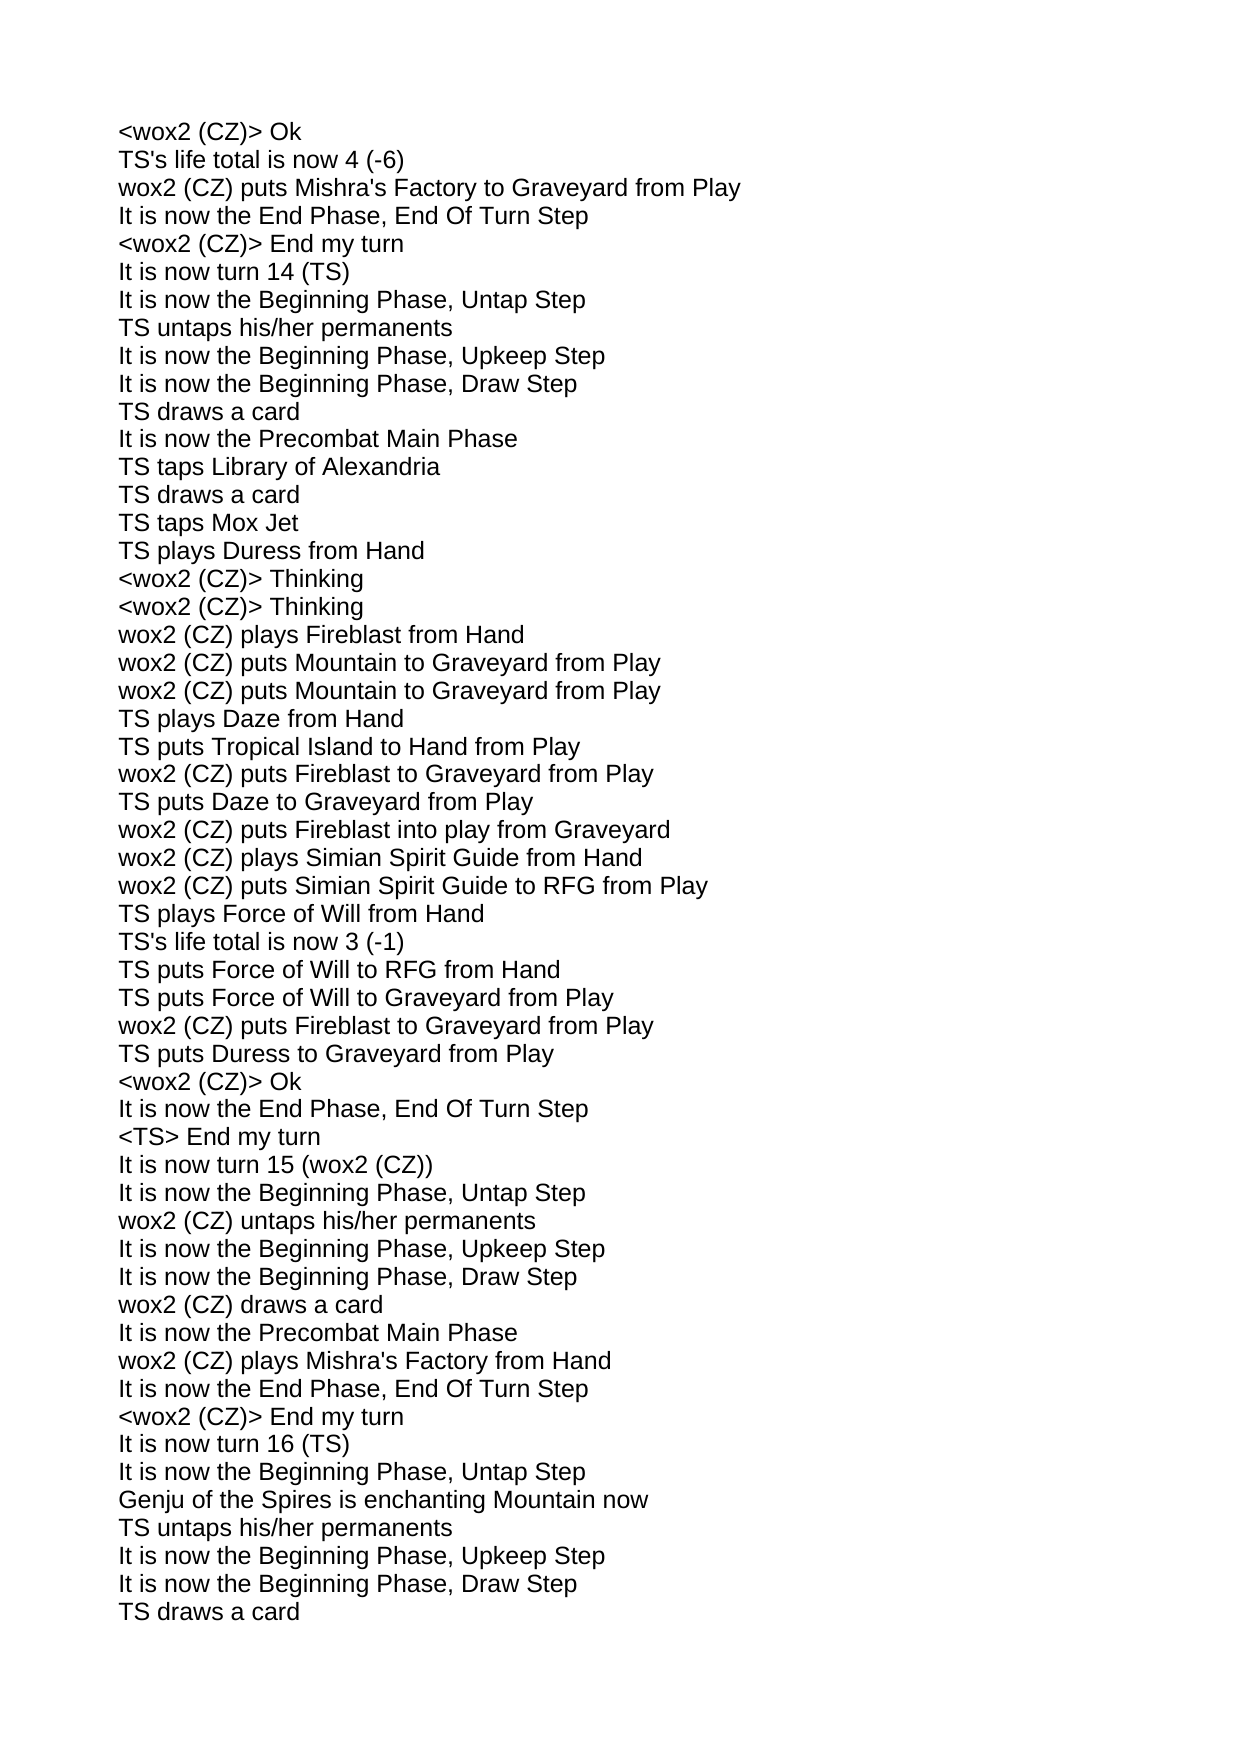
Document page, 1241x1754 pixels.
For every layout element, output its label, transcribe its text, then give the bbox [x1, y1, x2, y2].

text It is now the Precombat Main Phase [118, 425, 1122, 453]
text It is now the Precombat Main Phase [118, 1318, 1122, 1346]
text wox2 (CZ) draws a card [118, 1291, 1122, 1318]
text wox2 (CZ) puts Fireblast to Graveyard from Play [118, 1011, 1122, 1039]
text It is now the Beginning Phase, Untap Step [118, 1179, 1122, 1207]
text TS draws a card [118, 481, 1122, 509]
text wox2 (CZ) plays Fireblast from Hand [118, 621, 1122, 648]
text TS puts Tropical Island to Hand from Play [118, 732, 1122, 760]
text It is now turn 15 (wox2 (CZ)) [118, 1151, 1122, 1179]
text It is now the End Phase, End Of Turn Step [118, 202, 1122, 230]
text It is now the Beginning Phase, Draw Step [118, 1263, 1122, 1291]
text TS puts Force of Will to RFG from Hand [118, 956, 1122, 983]
text wox2 (CZ) plays Simian Spirit Guide from Hand [118, 844, 1122, 872]
text wox2 (CZ) puts Simian Spirit Guide to RFG from Play [118, 872, 1122, 900]
text It is now the Beginning Phase, Upkeep Step [118, 1542, 1122, 1570]
text It is now the Beginning Phase, Draw Step [118, 1570, 1122, 1598]
text TS draws a card [118, 1598, 1122, 1626]
text <wox2 (CZ)> End my turn [118, 230, 1122, 258]
text TS plays Daze from Hand [118, 704, 1122, 732]
text TS plays Duress from Hand [118, 537, 1122, 565]
text wox2 (CZ) puts Fireblast to Graveyard from Play [118, 760, 1122, 788]
text TS draws a card [118, 397, 1122, 425]
text TS taps Mox Jet [118, 509, 1122, 537]
text It is now the End Phase, End Of Turn Step [118, 1374, 1122, 1402]
text It is now the Beginning Phase, Untap Step [118, 1458, 1122, 1486]
text TS puts Duress to Graveyard from Play [118, 1039, 1122, 1067]
text TS plays Force of Will from Hand [118, 900, 1122, 928]
text It is now turn 16 (TS) [118, 1430, 1122, 1458]
text It is now turn 14 (TS) [118, 258, 1122, 286]
text <wox2 (CZ)> Ok [118, 1067, 1122, 1095]
text It is now the End Phase, End Of Turn Step [118, 1095, 1122, 1123]
text <TS> End my turn [118, 1123, 1122, 1151]
text TS taps Library of Alexandria [118, 453, 1122, 481]
text wox2 (CZ) plays Mishra's Factory from Hand [118, 1346, 1122, 1374]
text wox2 (CZ) untaps his/her permanents [118, 1207, 1122, 1235]
text Genju of the Spires is enchanting Mountain now [118, 1486, 1122, 1514]
text wox2 (CZ) puts Mountain to Graveyard from Play [118, 676, 1122, 704]
text TS's life total is now 4 (-6) [118, 146, 1122, 174]
text <wox2 (CZ)> Thinking [118, 565, 1122, 593]
text TS untaps his/her permanents [118, 1514, 1122, 1542]
text It is now the Beginning Phase, Untap Step [118, 286, 1122, 313]
text It is now the Beginning Phase, Upkeep Step [118, 1235, 1122, 1263]
text It is now the Beginning Phase, Draw Step [118, 369, 1122, 397]
text TS puts Force of Will to Graveyard from Play [118, 983, 1122, 1011]
text TS puts Daze to Graveyard from Play [118, 788, 1122, 816]
text It is now the Beginning Phase, Upkeep Step [118, 341, 1122, 369]
text TS untaps his/her permanents [118, 313, 1122, 341]
text wox2 (CZ) puts Mountain to Graveyard from Play [118, 648, 1122, 676]
text TS's life total is now 3 (-1) [118, 928, 1122, 956]
text <wox2 (CZ)> Thinking [118, 593, 1122, 621]
text <wox2 (CZ)> End my turn [118, 1402, 1122, 1430]
text <wox2 (CZ)> Ok [118, 118, 1122, 146]
text wox2 (CZ) puts Mishra's Factory to Graveyard from Play [118, 174, 1122, 202]
text wox2 (CZ) puts Fireblast into play from Graveyard [118, 816, 1122, 844]
